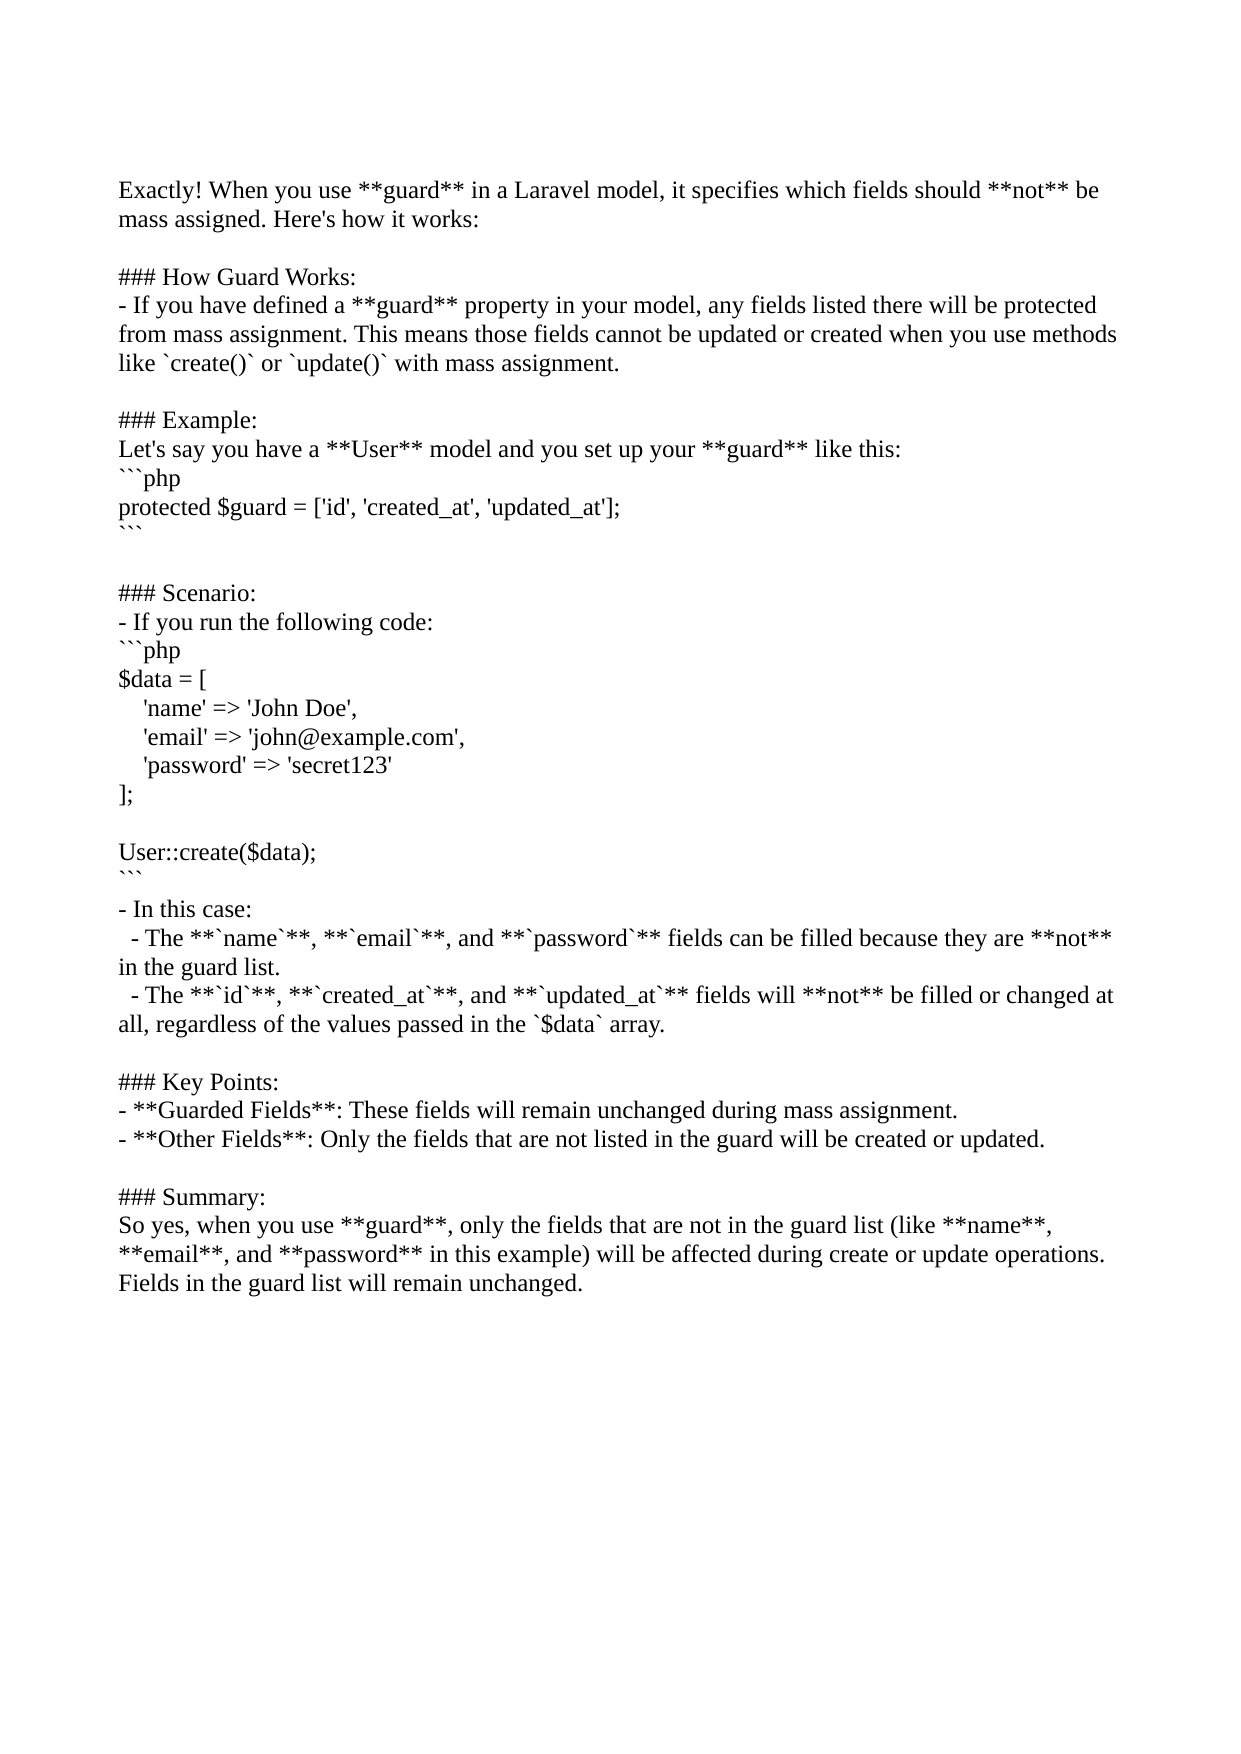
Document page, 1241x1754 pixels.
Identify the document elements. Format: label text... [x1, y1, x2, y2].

text ``` [118, 521, 1122, 549]
text - **Other Fields**: Only the fields that are not listed in the guard will be created or updated. [118, 1124, 1122, 1153]
text ### Example: [118, 406, 1122, 434]
text Exactly! When you use **guard** in a Laravel model, it specifies which fields should **not** be mass assigned. Here's how it works: [118, 176, 1122, 233]
text ### Key Points: [118, 1067, 1122, 1096]
text ```php [118, 636, 1122, 664]
text ```php [118, 463, 1122, 492]
text ``` [118, 866, 1122, 894]
text - The **`name`**, **`email`**, and **`password`** fields can be filled because they are **not** in the guard list. [118, 923, 1122, 981]
text - If you have defined a **guard** property in your model, any fields listed there will be protected from mass assignment. This means those fields cannot be updated or created when you use methods like `create()` or `update()` with mass assignment. [118, 291, 1122, 377]
text - **Guarded Fields**: These fields will remain unchanged during mass assignment. [118, 1096, 1122, 1124]
text So yes, when you use **guard**, only the fields that are not in the guard list (like **name**, **email**, and **password** in this example) will be affected during create or update operations. Fields in the guard list will remain unchanged. [118, 1211, 1122, 1297]
text - In this case: [118, 894, 1122, 923]
text protected $guard = ['id', 'created_at', 'updated_at']; [118, 492, 1122, 521]
text ### How Guard Works: [118, 262, 1122, 291]
text User::create($data); [118, 837, 1122, 866]
text - The **`id`**, **`created_at`**, and **`updated_at`** fields will **not** be filled or changed at all, regardless of the values passed in the `$data` array. [118, 981, 1122, 1038]
text 'password' => 'secret123' [118, 751, 1122, 779]
text ]; [118, 779, 1122, 808]
text Let's say you have a **User** model and you set up your **guard** like this: [118, 434, 1122, 463]
text 'name' => 'John Doe', [118, 693, 1122, 722]
text ### Scenario: [118, 578, 1122, 607]
text 'email' => 'john@example.com', [118, 722, 1122, 751]
text - If you run the following code: [118, 607, 1122, 636]
text ### Summary: [118, 1182, 1122, 1211]
text $data = [ [118, 664, 1122, 693]
